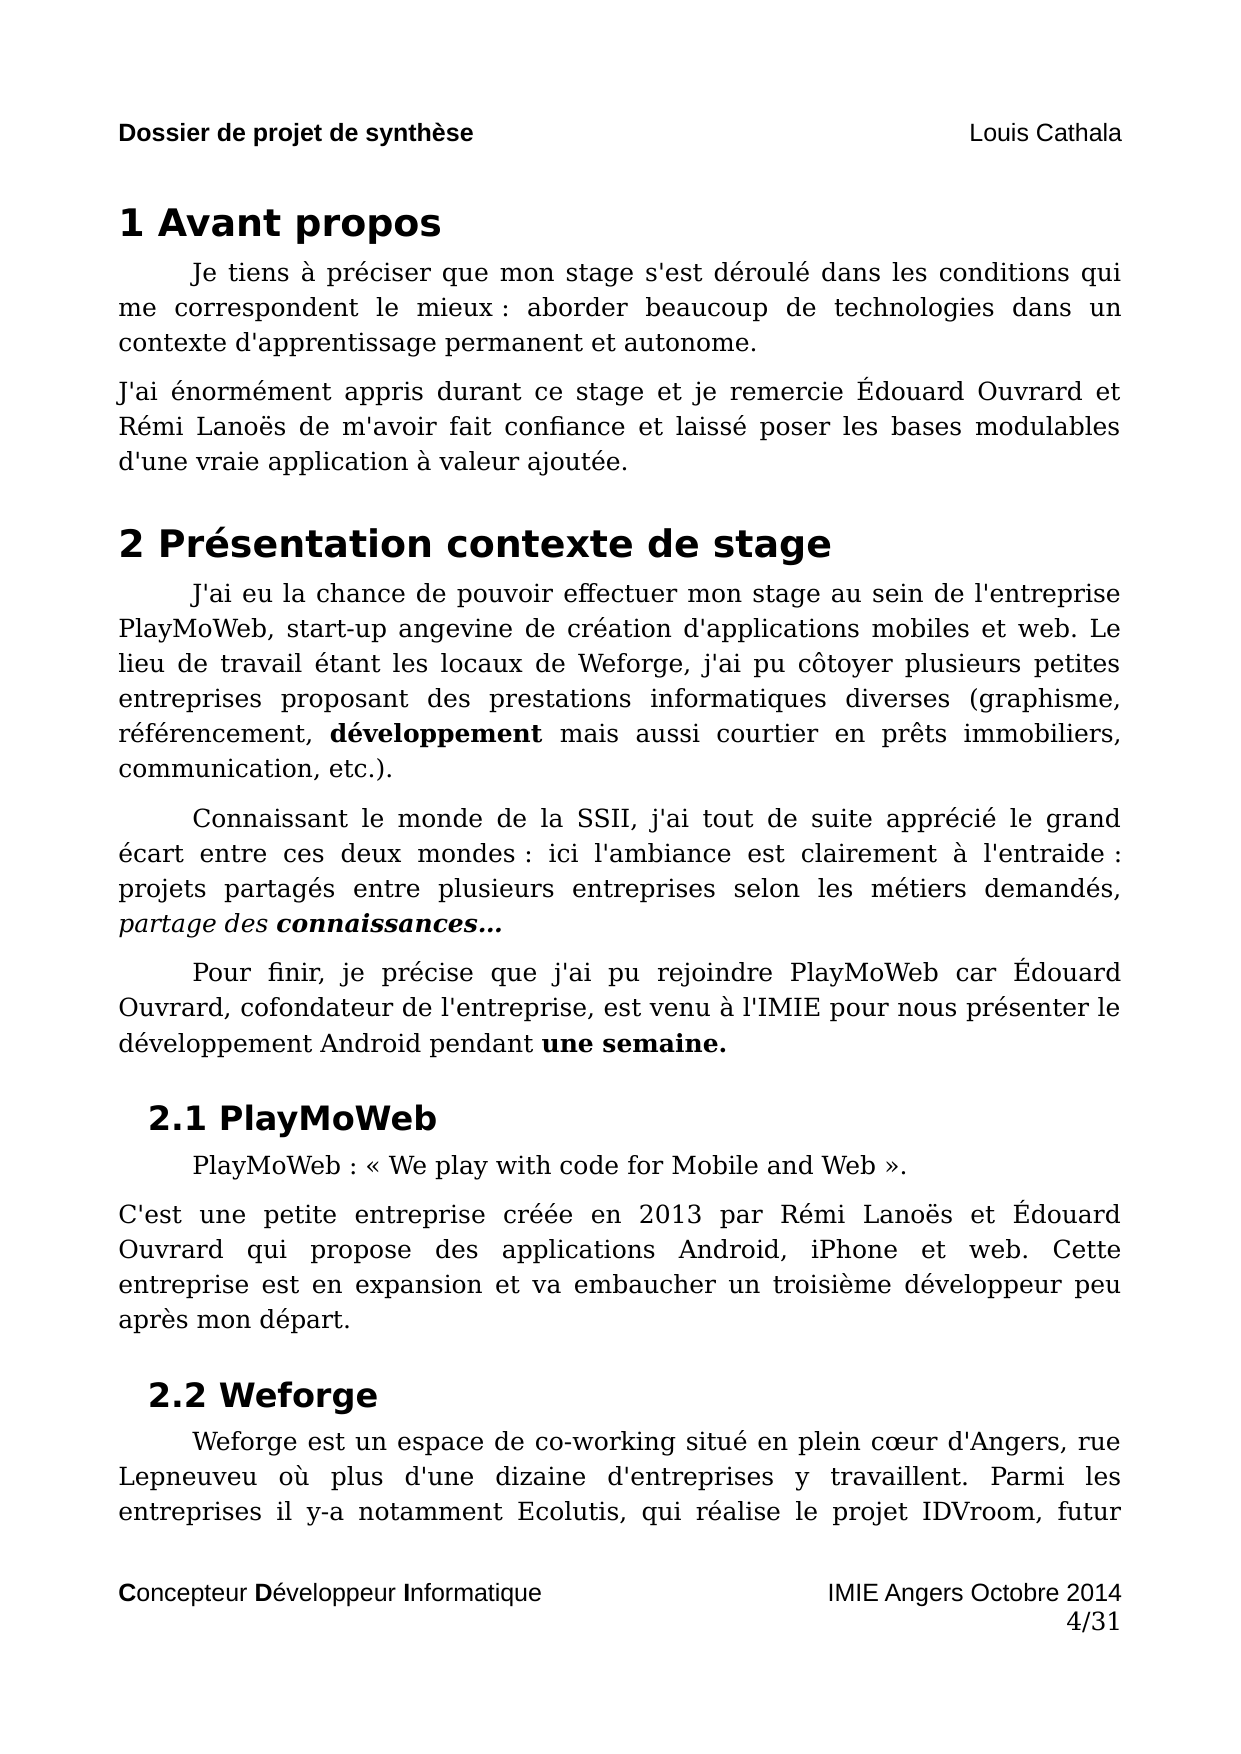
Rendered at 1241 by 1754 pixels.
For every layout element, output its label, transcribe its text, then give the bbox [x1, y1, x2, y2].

text Pour finir, je précise que j'ai pu rejoindre PlayMoWeb car Édouard Ouvrard, cofondateur de l'entreprise, est venu à l'IMIE pour nous présenter le développement Android pendant une semaine. [118, 959, 1122, 1058]
text C'est une petite entreprise créée en 2013 par Rémi Lanoës et Édouard Ouvrard qui propose des applications Android, iPhone et web. Cette entreprise est en expansion et va embaucher un troisième développeur peu après mon départ. [118, 1200, 1122, 1334]
text J'ai énormément appris durant ce stage et je remercie Édouard Ouvrard et Rémi Lanoës de m'avoir fait confiance et laissé poser les bases modulables d'une vraie application à valeur ajoutée. [118, 378, 1122, 477]
subtitle Présentation contexte de stage [118, 522, 1122, 566]
text Weforge est un espace de co-working situé en plein cœur d'Angers, rue Lepneuveu où plus d'une dizaine d'entreprises y travaillent. Parmi les entreprises il y-a notamment Ecolutis, qui réalise le projet IDVroom, futur [118, 1427, 1122, 1527]
text J'ai eu la chance de pouvoir effectuer mon stage au sein de l'entreprise PlayMoWeb, start-up angevine de création d'applications mobiles et web. Le lieu de travail étant les locaux de Weforge, j'ai pu côtoyer plusieurs petites entreprises proposant des prestations informatiques diverses (graphisme, référencement, développement mais aussi courtier en prêts immobiliers, communication, etc.). [118, 579, 1122, 783]
subtitle Weforge [148, 1376, 1122, 1415]
subtitle PlayMoWeb [148, 1099, 1122, 1138]
subtitle Avant propos [118, 201, 1122, 246]
text Je tiens à préciser que mon stage s'est déroulé dans les conditions qui me correspondent le mieux : aborder beaucoup de technologies dans un contexte d'apprentissage permanent et autonome. [118, 258, 1122, 357]
text PlayMoWeb : « We play with code for Mobile and Web ». [118, 1151, 1122, 1180]
text Connaissant le monde de la SSII, j'ai tout de suite apprécié le grand écart entre ces deux mondes : ici l'ambiance est clairement à l'entraide : projets partagés entre plusieurs entreprises selon les métiers demandés, partage des connaissances… [118, 804, 1122, 938]
